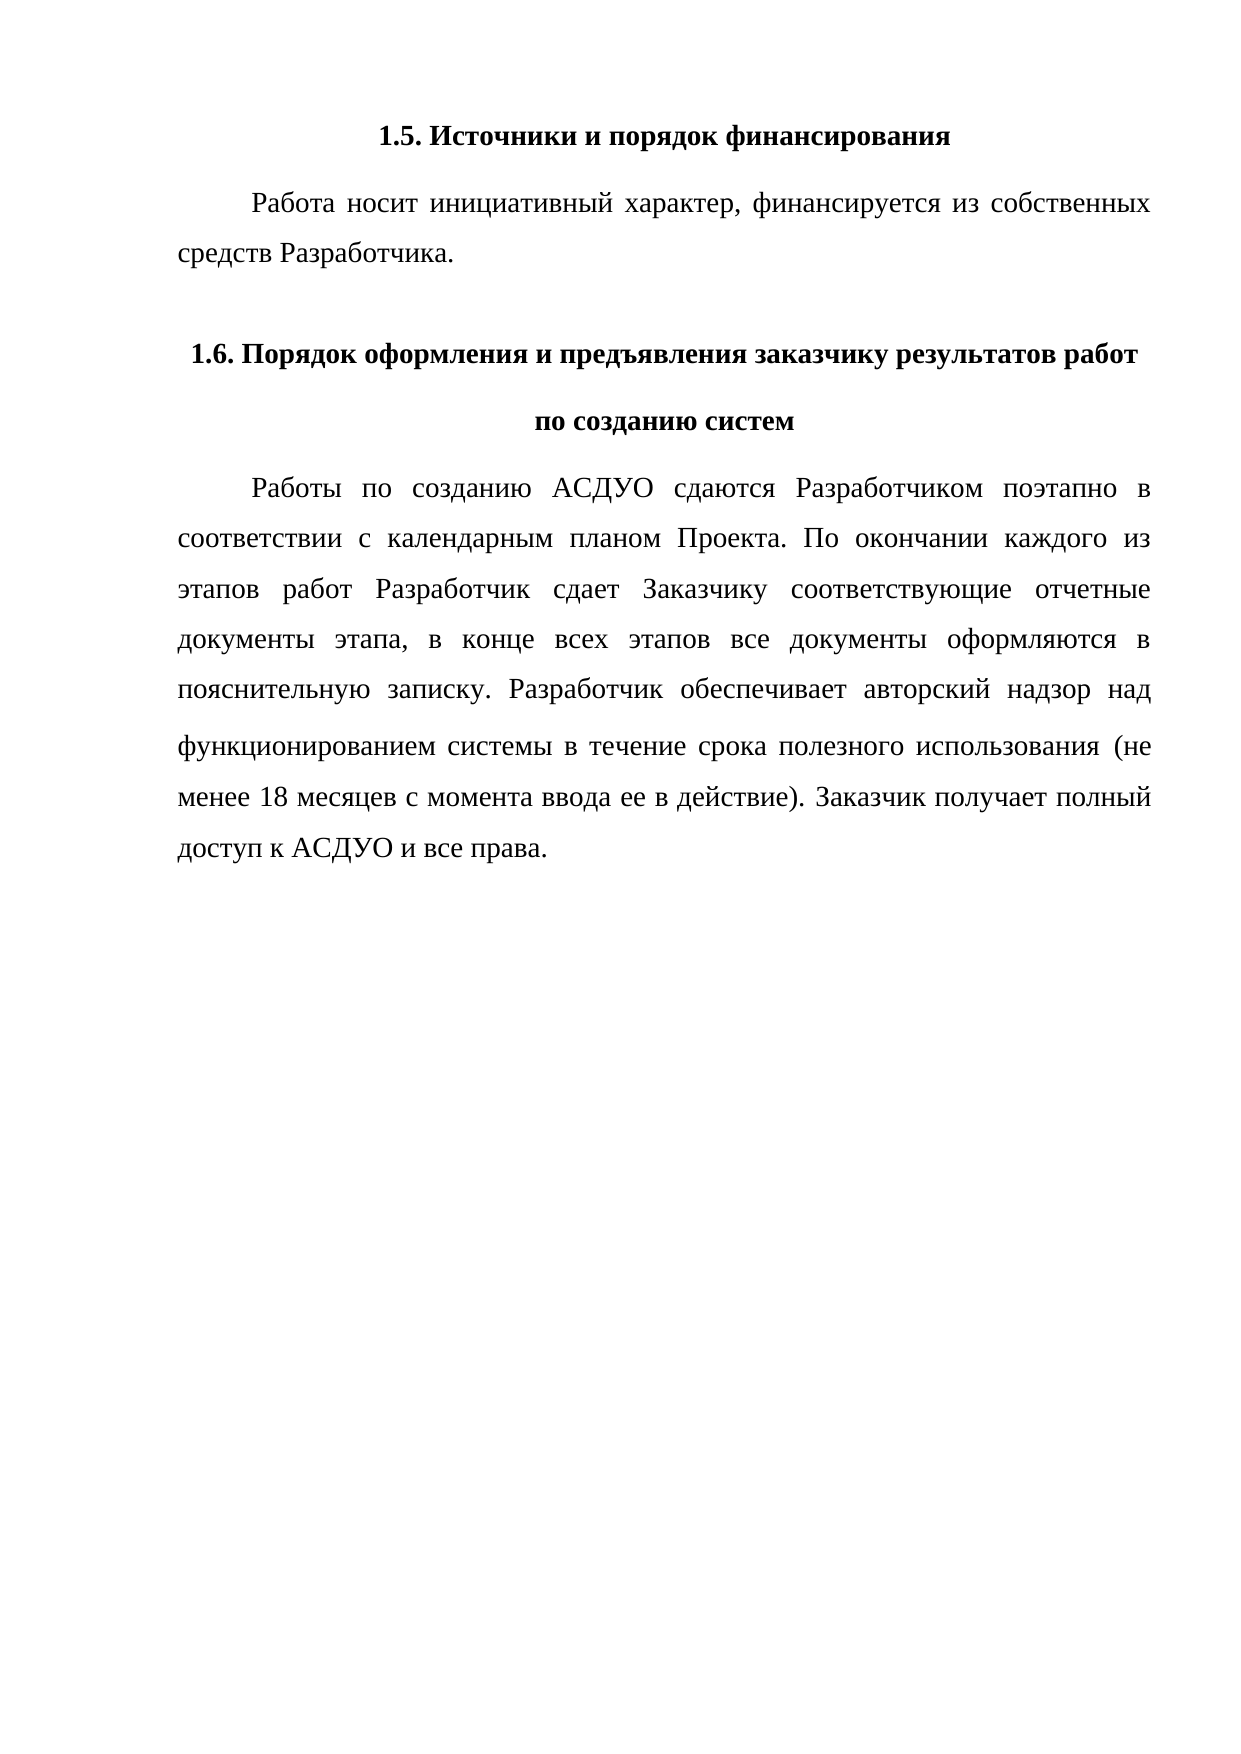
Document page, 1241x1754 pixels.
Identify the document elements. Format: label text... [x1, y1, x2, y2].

text Работы по созданию АСДУО сдаются Разработчиком поэтапно в соответствии с календарным планом Проекта. По окончании каждого из этапов работ Разработчик сдает Заказчику соответствующие отчетные документы этапа, в конце всех этапов все документы оформляются в пояснительную записку. Разработчик обеспечивает авторский надзор над функционированием системы в течение срока полезного использования (не менее 18 месяцев с момента ввода ее в действие). Заказчик получает полный доступ к АСДУО и все права. [177, 470, 1152, 863]
subtitle 1.5. Источники и порядок финансирования [177, 118, 1152, 152]
subtitle 1.6. Порядок оформления и предъявления заказчику результатов работ по созданию систем [177, 336, 1152, 437]
text Работа носит инициативный характер, финансируется из собственных средств Разработчика. [177, 185, 1152, 269]
